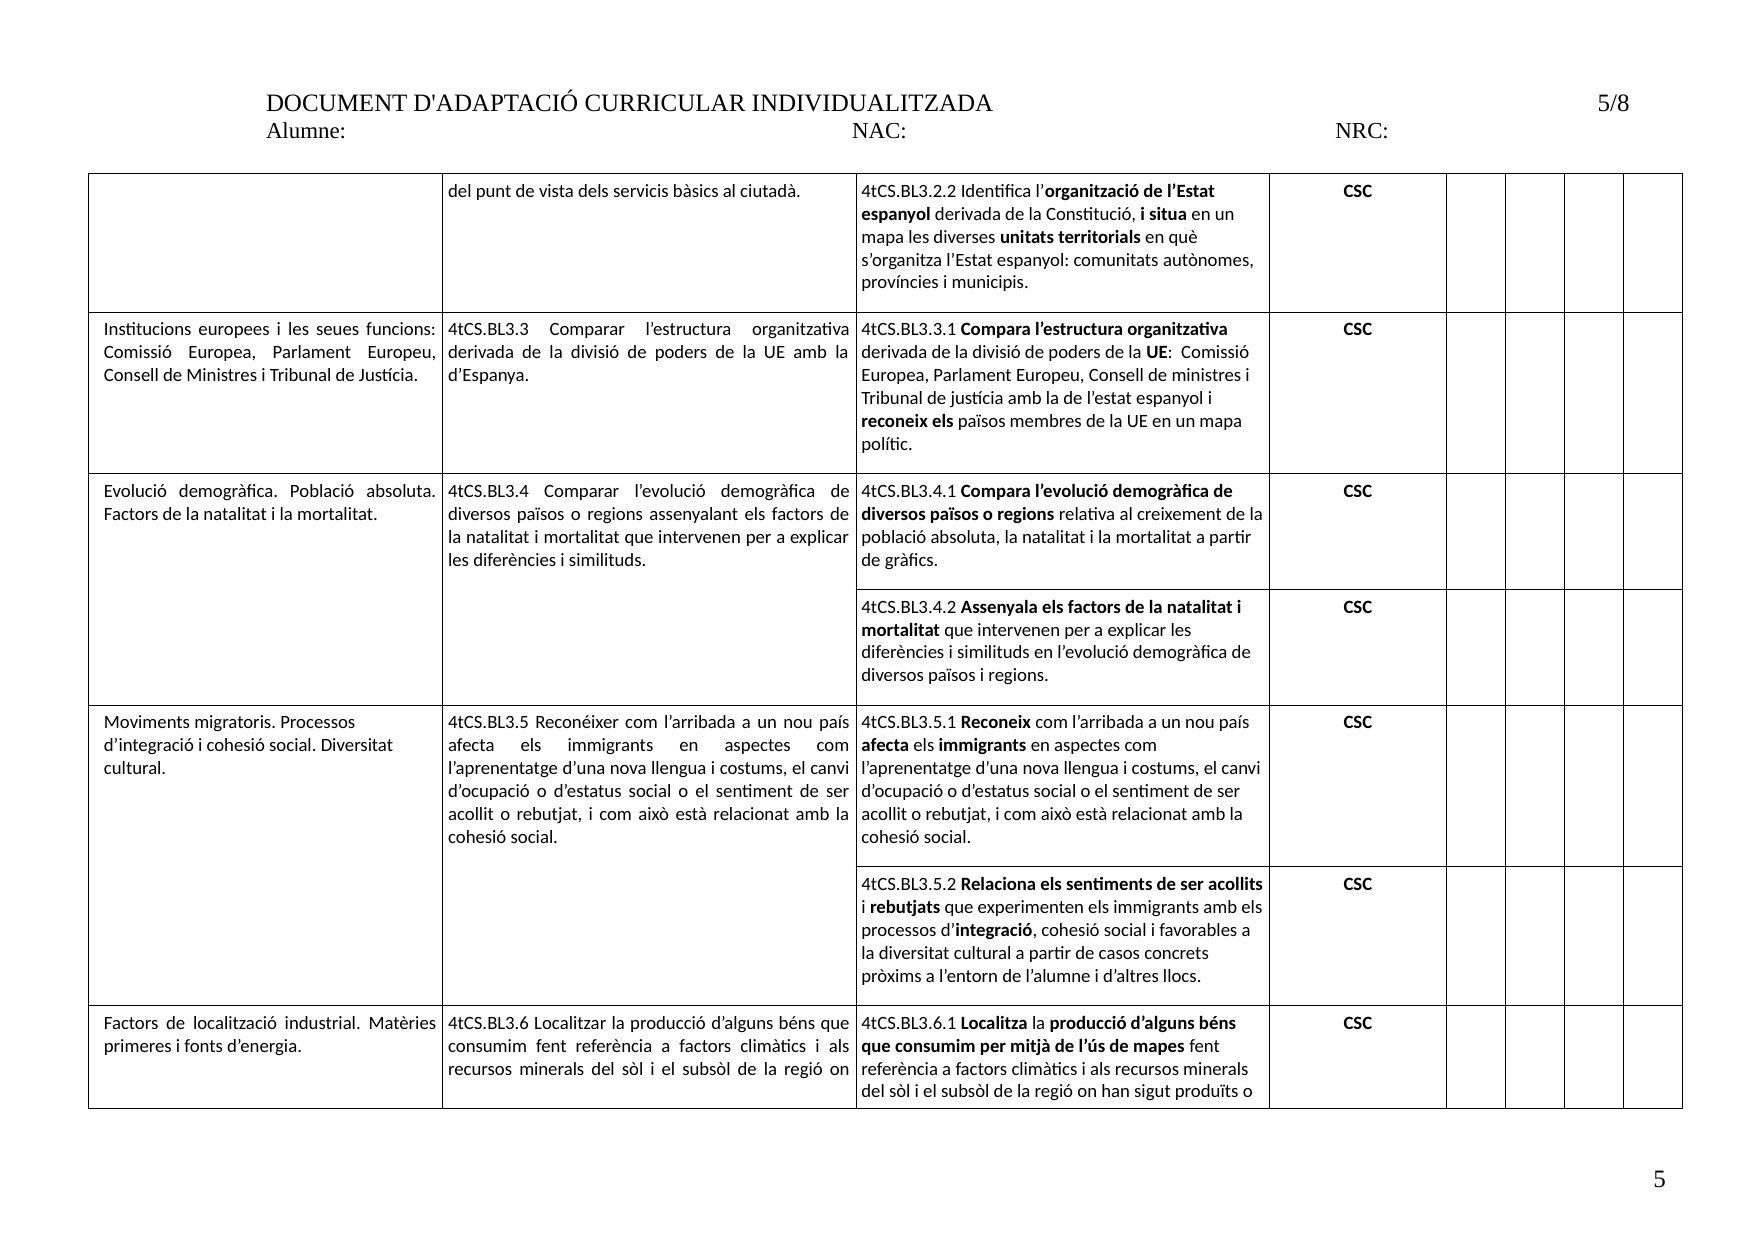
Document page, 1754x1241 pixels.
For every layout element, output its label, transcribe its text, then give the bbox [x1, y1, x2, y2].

table_cell 4tCS.BL3.4.2 Assenyala els factors de la natalitat i mortalitat que intervenen per a explicar les diferències i similituds en l’evolució demogràfica de diversos països i regions. [857, 590, 1269, 705]
table_cell Evolució demogràfica. Població absoluta. Factors de la natalitat i la mortalitat. [89, 474, 442, 705]
table_cell 4tCS.BL3.5 Reconéixer com l’arribada a un nou país afecta els immigrants en aspectes com l’aprenentatge d’una nova llengua i costums, el canvi d’ocupació o d’estatus social o el sentiment de ser acollit o rebutjat, i com això està relacionat amb la cohesió social. [443, 706, 856, 1005]
table_cell [1506, 1006, 1564, 1108]
table_cell 4tCS.BL3.4.1 Compara l’evolució demogràfica de diversos països o regions relativa al creixement de la població absoluta, la natalitat i la mortalitat a partir de gràfics. [857, 474, 1269, 589]
table_cell [1447, 1006, 1505, 1108]
table_cell [1565, 474, 1623, 589]
table_cell [1624, 867, 1682, 1005]
table_cell [1506, 474, 1564, 589]
table_cell Factors de localització industrial. Matèries primeres i fonts d’energia. [89, 1006, 442, 1108]
table_cell [1447, 313, 1505, 473]
table_cell [1565, 174, 1623, 312]
table_cell 4tCS.BL3.2.2 Identifica l’organització de l’Estat espanyol derivada de la Constitució, i situa en un mapa les diverses unitats territorials en què s’organitza l’Estat espanyol: comunitats autònomes, províncies i municipis. [857, 174, 1269, 312]
table_cell [1447, 590, 1505, 705]
table_cell [1624, 313, 1682, 473]
table_cell 4tCS.BL3.5.2 Relaciona els sentiments de ser acollits i rebutjats que experimenten els immigrants amb els processos d’integració, cohesió social i favorables a la diversitat cultural a partir de casos concrets pròxims a l’entorn de l’alumne i d’altres llocs. [857, 867, 1269, 1005]
table_cell [1565, 1006, 1623, 1108]
table_cell CSC [1270, 1006, 1446, 1108]
table_cell CSC [1270, 706, 1446, 866]
table_cell [1624, 1006, 1682, 1108]
table_cell 4tCS.BL3.5.1 Reconeix com l’arribada a un nou país afecta els immigrants en aspectes com l’aprenentatge d’una nova llengua i costums, el canvi d’ocupació o d’estatus social o el sentiment de ser acollit o rebutjat, i com això està relacionat amb la cohesió social. [857, 706, 1269, 866]
table_cell [1624, 174, 1682, 312]
table_cell [1447, 867, 1505, 1005]
table_cell [1624, 706, 1682, 866]
table_cell Institucions europees i les seues funcions: Comissió Europea, Parlament Europeu, Consell de Ministres i Tribunal de Justícia. [89, 313, 442, 473]
table_cell CSC [1270, 474, 1446, 589]
table_cell Moviments migratoris. Processos d’integració i cohesió social. Diversitat cultural. [89, 706, 442, 1005]
table_cell [1565, 706, 1623, 866]
table_cell [1506, 590, 1564, 705]
table_cell 4tCS.BL3.3 Comparar l’estructura organitzativa derivada de la divisió de poders de la UE amb la d’Espanya. [443, 313, 856, 473]
table_cell 4tCS.BL3.6 Localitzar la producció d’alguns béns que consumim fent referència a factors climàtics i als recursos minerals del sòl i el subsòl de la regió on [443, 1006, 856, 1108]
table_cell CSC [1270, 174, 1446, 312]
table_cell 4tCS.BL3.3.1 Compara l’estructura organitzativa derivada de la divisió de poders de la UE: Comissió Europea, Parlament Europeu, Consell de ministres i Tribunal de justícia amb la de l’estat espanyol i reconeix els països membres de la UE en un mapa polític. [857, 313, 1269, 473]
table_cell [1506, 867, 1564, 1005]
table_cell [1624, 474, 1682, 589]
table_cell 4tCS.BL3.4 Comparar l’evolució demogràfica de diversos països o regions assenyalant els factors de la natalitat i mortalitat que intervenen per a explicar les diferències i similituds. [443, 474, 856, 705]
table_cell [89, 174, 442, 312]
table_cell [1565, 313, 1623, 473]
table_cell [1624, 590, 1682, 705]
table_cell CSC [1270, 590, 1446, 705]
table_cell [1447, 474, 1505, 589]
table_cell [1447, 706, 1505, 866]
table_cell [1506, 174, 1564, 312]
table_cell [1506, 313, 1564, 473]
table_cell [1565, 590, 1623, 705]
table_cell CSC [1270, 313, 1446, 473]
table_cell 4tCS.BL3.6.1 Localitza la producció d’alguns béns que consumim per mitjà de l’ús de mapes fent referència a factors climàtics i als recursos minerals del sòl i el subsòl de la regió on han sigut produïts o [857, 1006, 1269, 1108]
table_cell CSC [1270, 867, 1446, 1005]
table_cell [1506, 706, 1564, 866]
table_cell del punt de vista dels servicis bàsics al ciutadà. [443, 174, 856, 312]
table_cell [1447, 174, 1505, 312]
table_cell [1565, 867, 1623, 1005]
